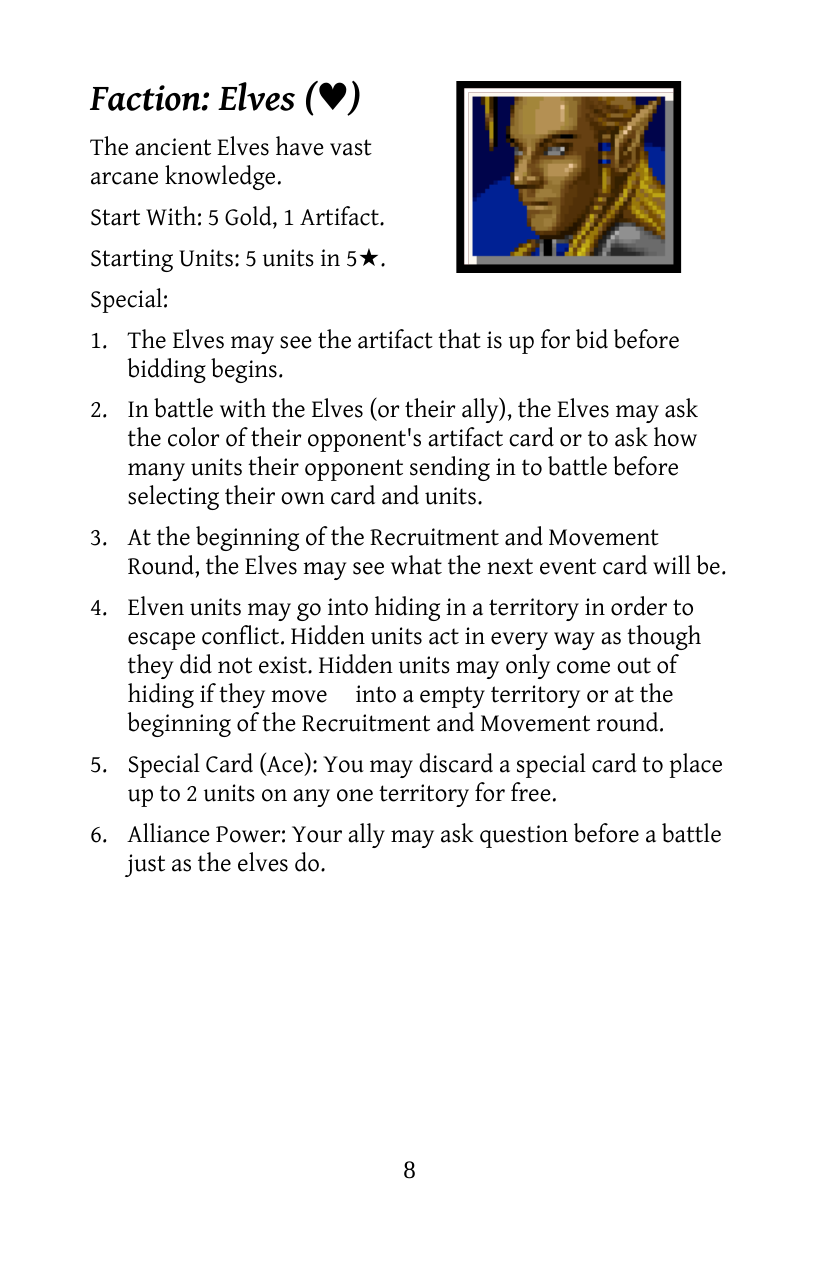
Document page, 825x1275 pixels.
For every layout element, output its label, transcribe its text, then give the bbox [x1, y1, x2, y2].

list At the beginning of the Recruitment and Movement Round, the Elves may see what the next event card will be. [90, 524, 735, 582]
text [682, 133, 735, 191]
text The ancient Elves have vast arcane knowledge. [90, 133, 456, 191]
list In battle with the Elves (or their ally), the Elves may ask the color of their opponent's artifact card or to ask how many units their opponent sending in to battle before selecting their own card and units. [90, 396, 735, 512]
picture [456, 81, 682, 273]
text Start With: 5 Gold, 1 Artifact. [90, 203, 456, 232]
list Special Card (Ace): You may discard a special card to place up to 2 units on any one territory for free. [90, 751, 735, 808]
text Starting Units: 5 units in 5★. [90, 244, 456, 273]
subtitle Faction: Elves (♥) [90, 78, 735, 121]
text [682, 244, 735, 273]
list Alliance Power: Your ally may ask question before a battle just as the elves do. [90, 820, 735, 878]
list Elven units may go into hiding in a territory in order to escape conflict. Hidden units act in every way as though they did not exist. Hidden units may only come out of hiding if they move into a empty territory or at the beginning of the Recruitment and Movement round. [90, 594, 735, 738]
list The Elves may see the artifact that is up for bid before bidding begins. [90, 326, 735, 384]
text [682, 203, 735, 232]
text Special: [90, 285, 735, 314]
